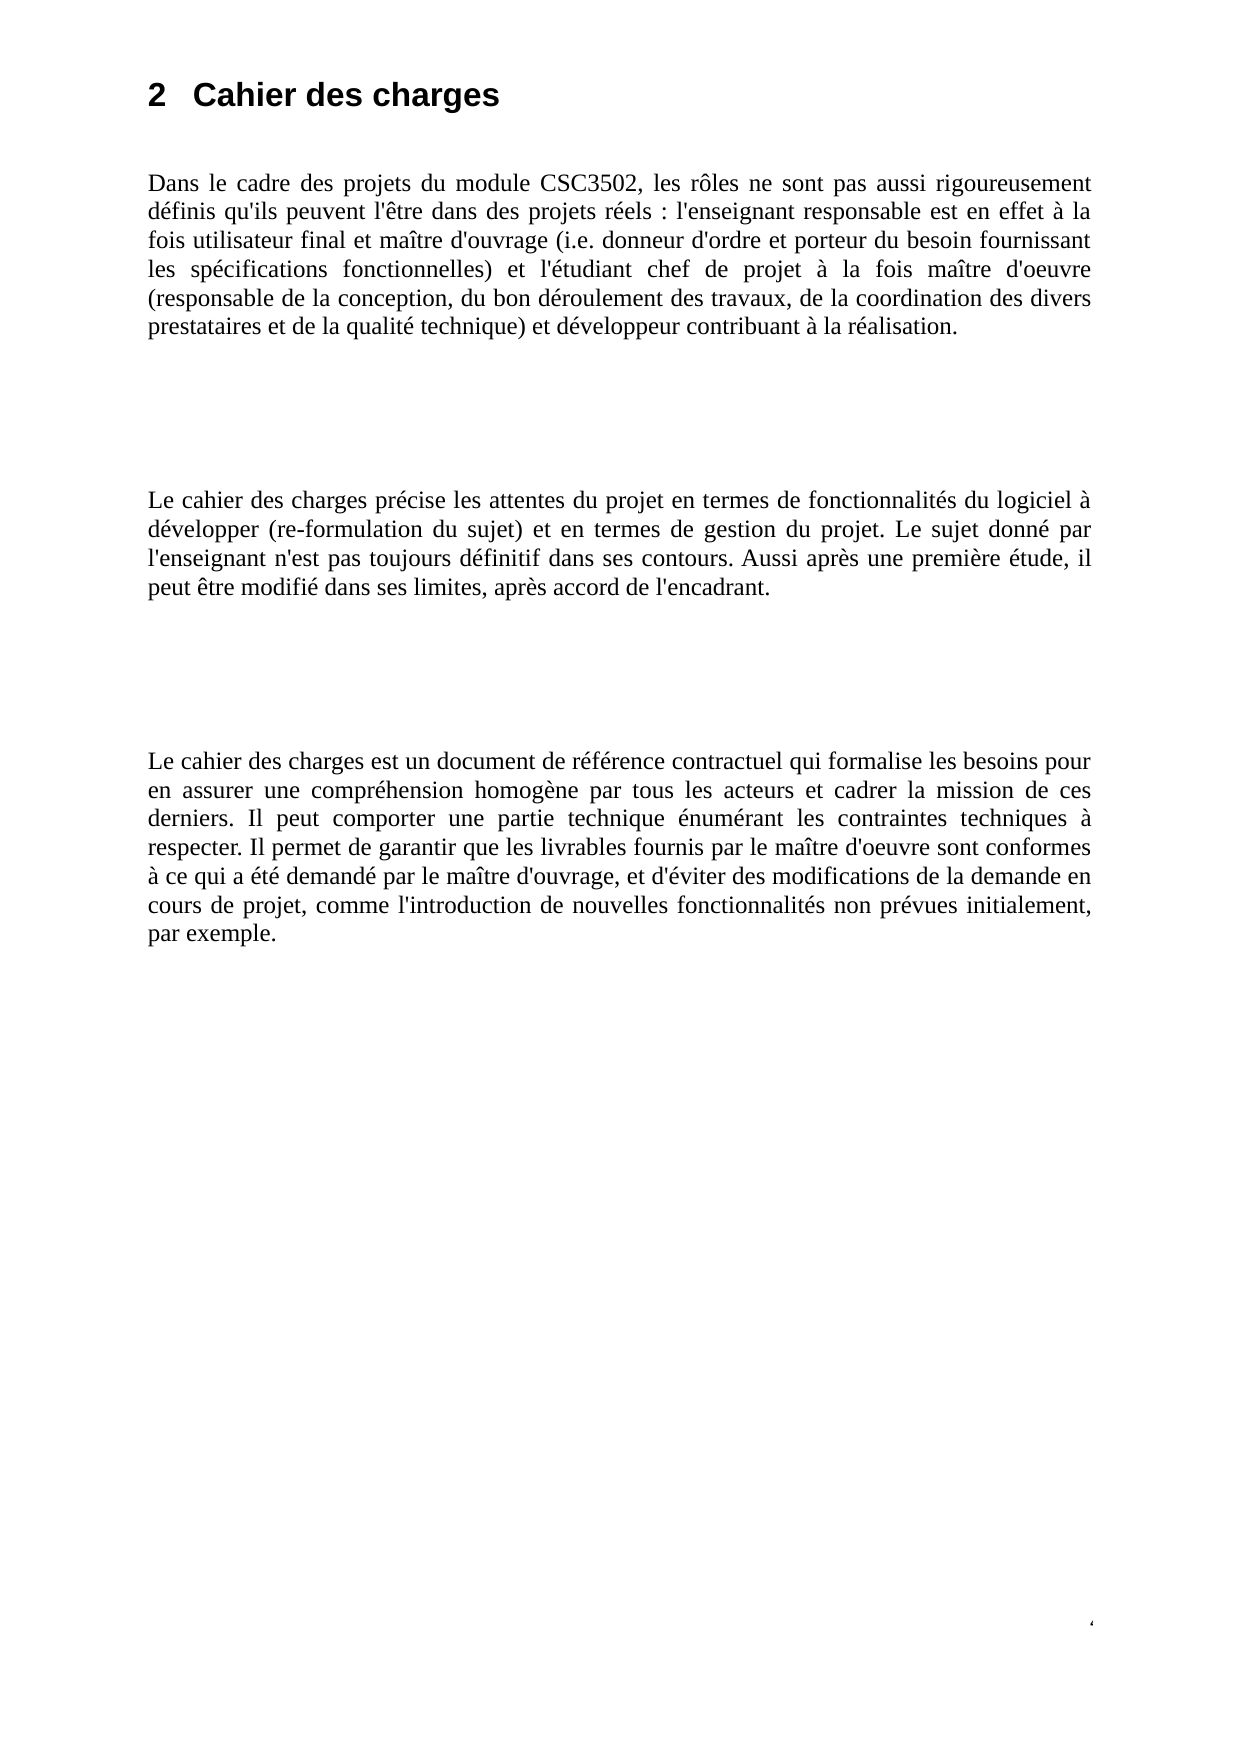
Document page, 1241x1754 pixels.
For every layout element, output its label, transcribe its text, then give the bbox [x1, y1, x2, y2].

text Le cahier des charges précise les attentes du projet en termes de fonctionnalités du logiciel à développer (re-formulation du sujet) et en termes de gestion du projet. Le sujet donné par l'enseignant n'est pas toujours définitif dans ses contours. Aussi après une première étude, il peut être modifié dans ses limites, après accord de l'encadrant. [148, 486, 1092, 601]
text Dans le cadre des projets du module CSC3502, les rôles ne sont pas aussi rigoureusement définis qu'ils peuvent l'être dans des projets réels : l'enseignant responsable est en effet à la fois utilisateur final et maître d'ouvrage (i.e. donneur d'ordre et porteur du besoin fournissant les spécifications fonctionnelles) et l'étudiant chef de projet à la fois maître d'oeuvre (responsable de la conception, du bon déroulement des travaux, de la coordination des divers prestataires et de la qualité technique) et développeur contribuant à la réalisation. [148, 168, 1092, 340]
text Le cahier des charges est un document de référence contractuel qui formalise les besoins pour en assurer une compréhension homogène par tous les acteurs et cadrer la mission de ces derniers. Il peut comporter une partie technique énumérant les contraintes techniques à respecter. Il permet de garantir que les livrables fournis par le maître d'oeuvre sont conformes à ce qui a été demandé par le maître d'ouvrage, et d'éviter des modifications de la demande en cours de projet, comme l'introduction de nouvelles fonctionnalités non prévues initialement, par exemple. [148, 746, 1092, 947]
subtitle Cahier des charges [148, 75, 1092, 113]
